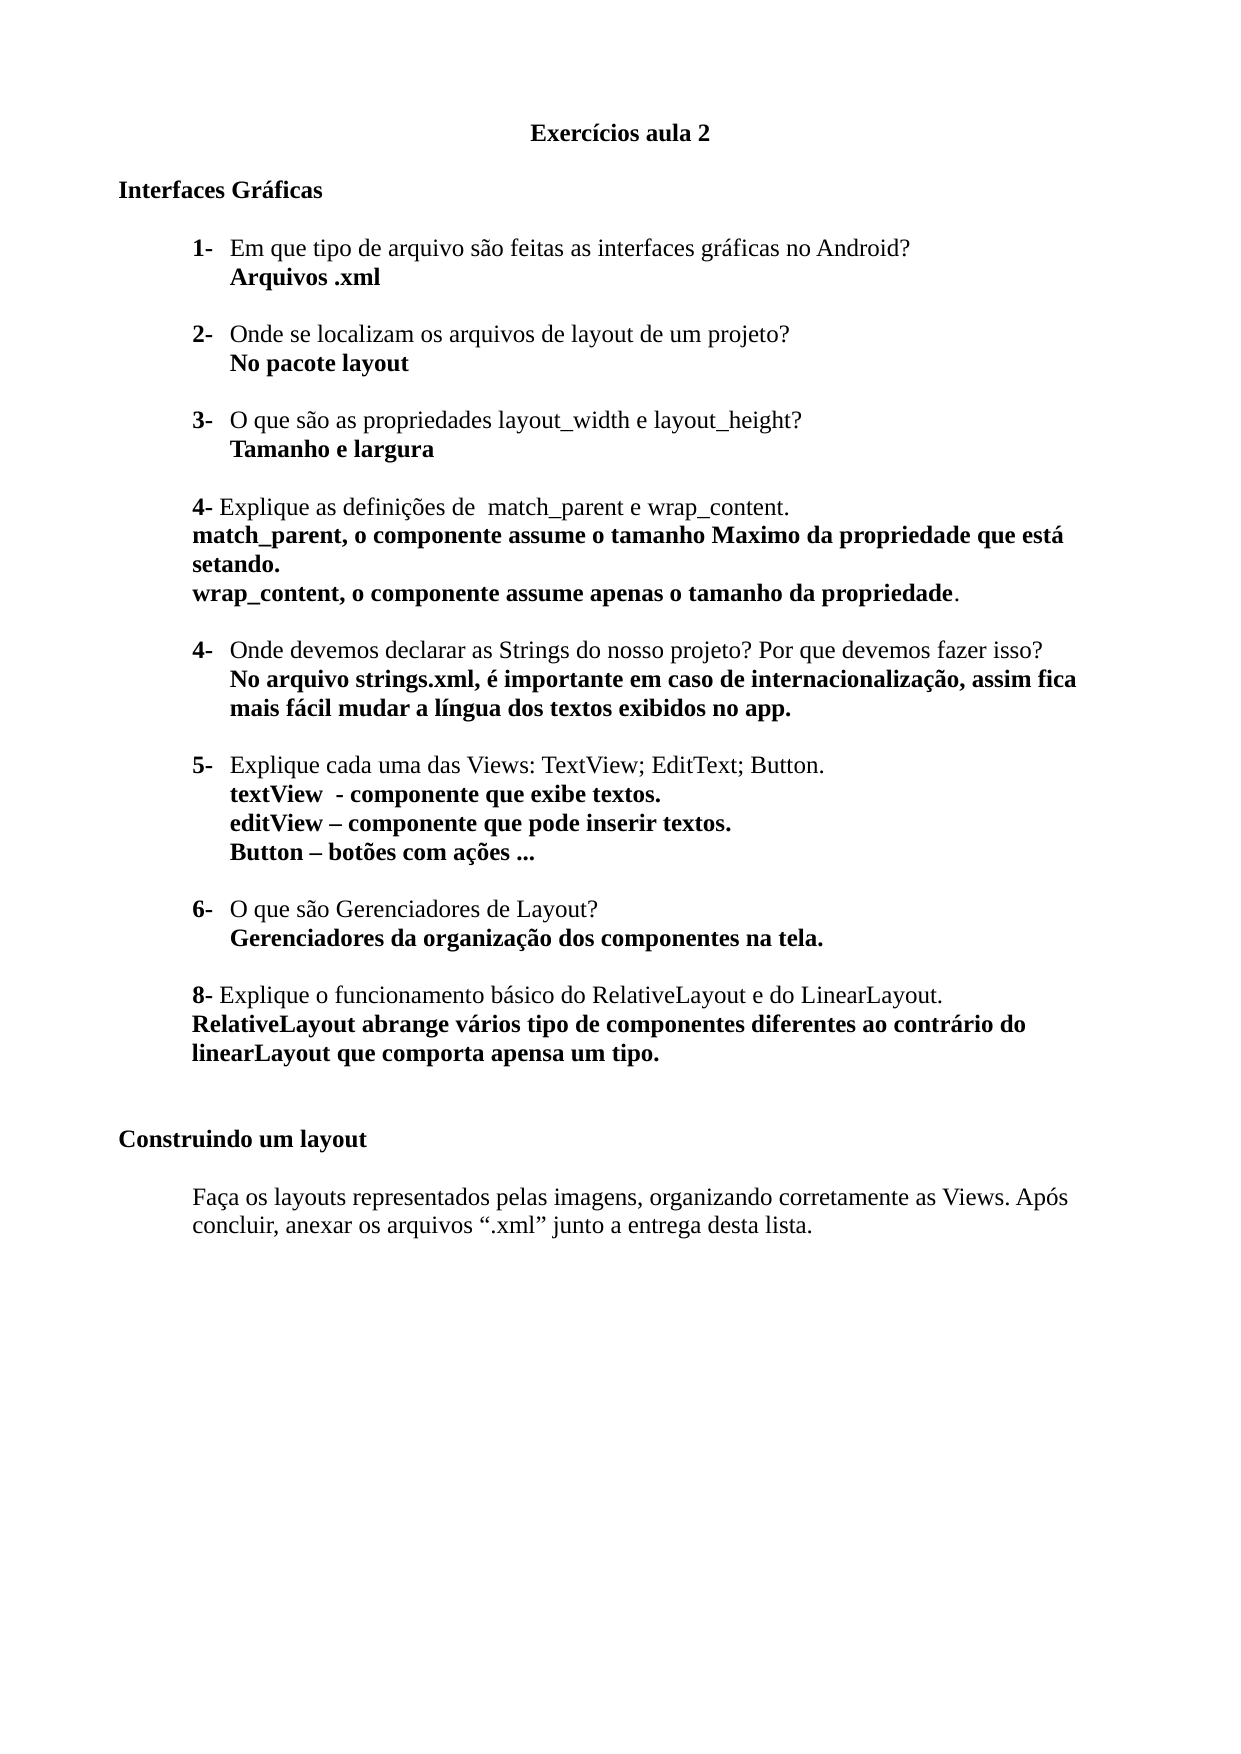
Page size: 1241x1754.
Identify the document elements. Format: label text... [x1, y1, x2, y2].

text Construindo um layout [118, 1124, 1122, 1153]
list Onde devemos declarar as Strings do nosso projeto? Por que devemos fazer isso? [192, 636, 1122, 664]
text match_parent, o componente assume o tamanho Maximo da propriedade que está setando. [192, 521, 1122, 578]
text Tamanho e largura [229, 434, 1122, 463]
text wrap_content, o componente assume apenas o tamanho da propriedade. [192, 578, 1122, 607]
text Gerenciadores da organização dos componentes na tela. [229, 923, 1122, 952]
list Em que tipo de arquivo são feitas as interfaces gráficas no Android? [192, 233, 1122, 262]
list Explique cada uma das Views: TextView; EditText; Button. [192, 751, 1122, 779]
text textView - componente que exibe textos. [229, 779, 1122, 808]
text Button – botões com ações ... [229, 837, 1122, 866]
text editView – componente que pode inserir textos. [229, 808, 1122, 837]
list O que são as propriedades layout_width e layout_height? [192, 406, 1122, 434]
text 8- Explique o funcionamento básico do RelativeLayout e do LinearLayout. [192, 981, 1122, 1009]
text 4- Explique as definições de match_parent e wrap_content. [192, 492, 1122, 521]
text RelativeLayout abrange vários tipo de componentes diferentes ao contrário do linearLayout que comporta apensa um tipo. [192, 1009, 1122, 1067]
text Arquivos .xml [229, 262, 1122, 291]
text Faça os layouts representados pelas imagens, organizando corretamente as Views. Após concluir, anexar os arquivos “.xml” junto a entrega desta lista. [192, 1182, 1122, 1239]
text No pacote layout [229, 348, 1122, 377]
text Interfaces Gráficas [118, 176, 1122, 204]
text No arquivo strings.xml, é importante em caso de internacionalização, assim fica mais fácil mudar a língua dos textos exibidos no app. [229, 664, 1122, 722]
list Onde se localizam os arquivos de layout de um projeto? [192, 319, 1122, 348]
list O que são Gerenciadores de Layout? [192, 894, 1122, 923]
text Exercícios aula 2 [118, 118, 1122, 147]
